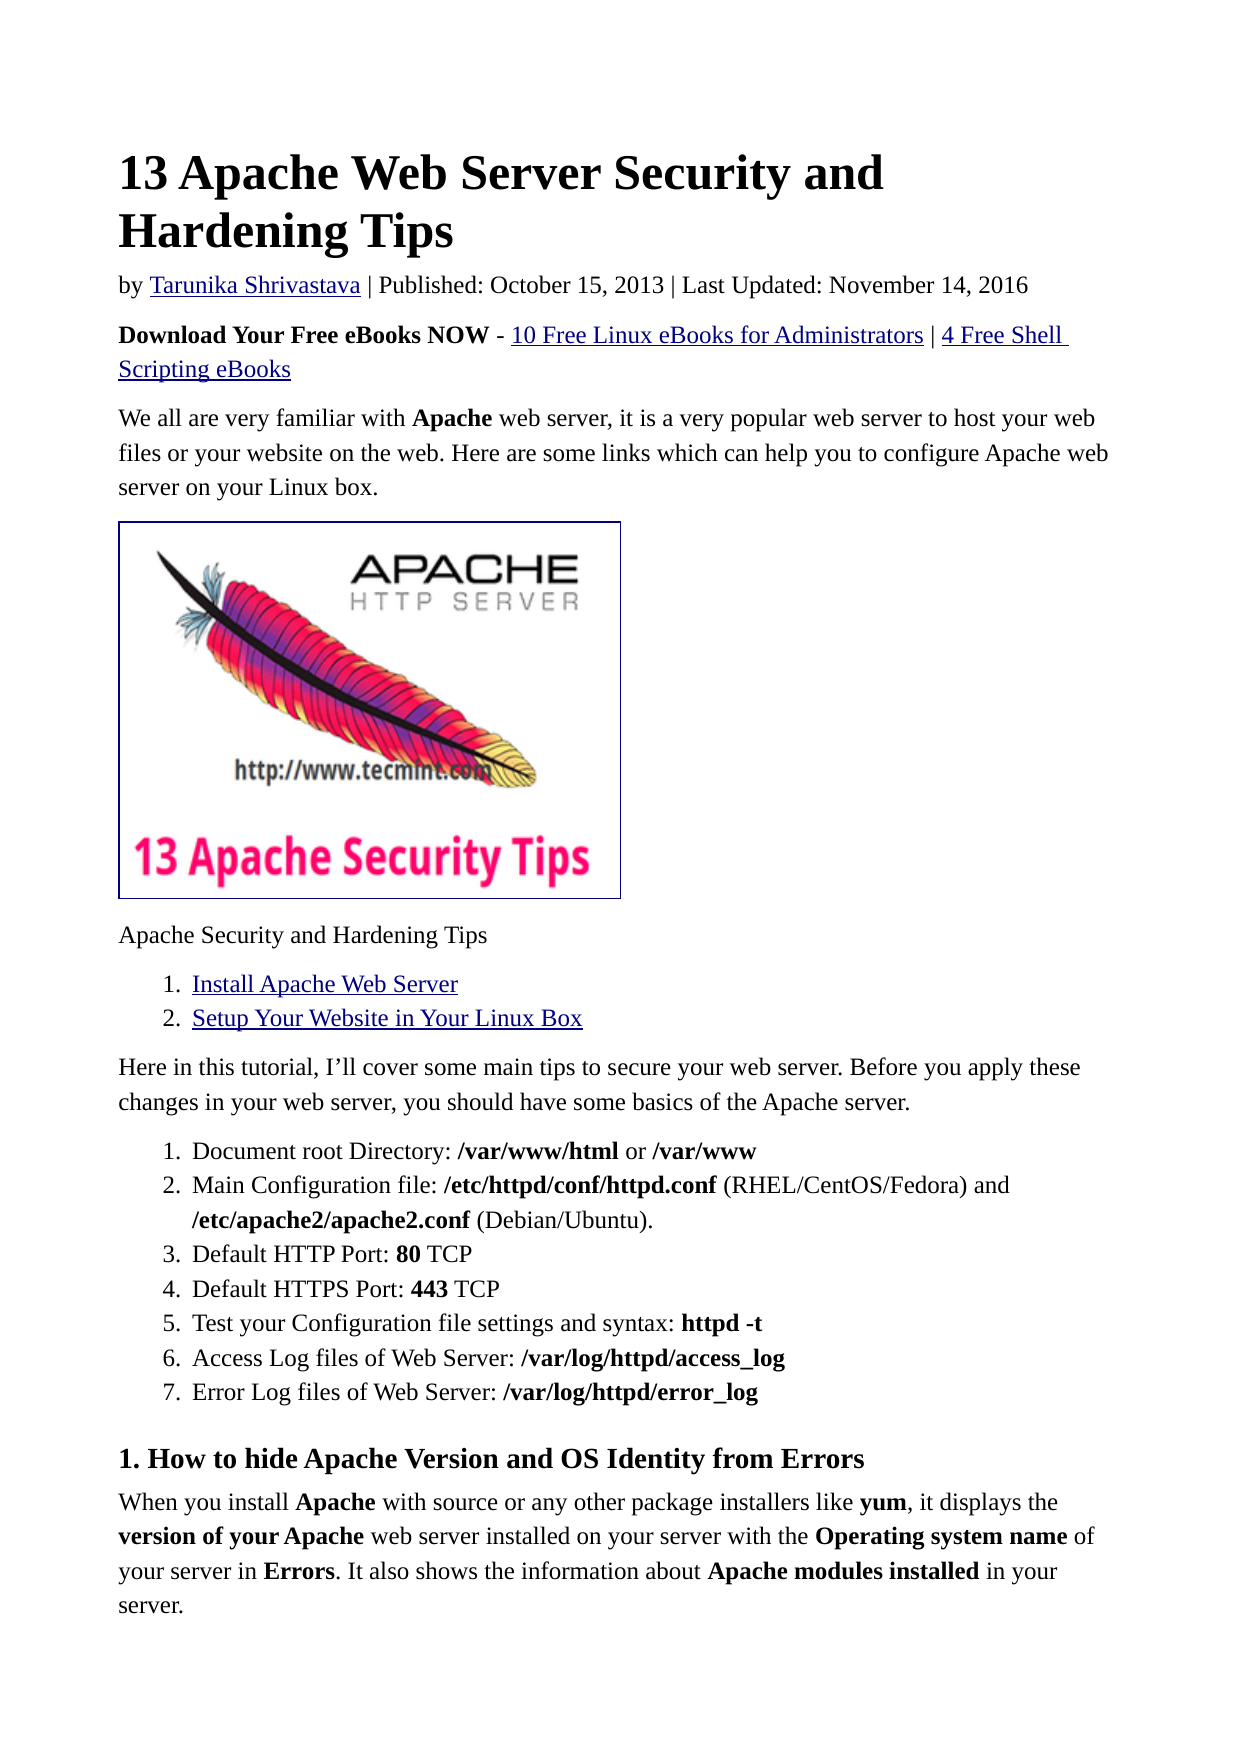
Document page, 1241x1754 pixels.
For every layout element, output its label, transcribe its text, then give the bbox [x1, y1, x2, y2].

text Download Your Free eBooks NOW - 10 Free Linux eBooks for Administrators | 4 Free Shell Scripting eBooks [118, 320, 1122, 383]
list Install Apache Web Server [162, 969, 1122, 997]
list Default HTTPS Port: 443 TCP [162, 1274, 1122, 1302]
list Default HTTP Port: 80 TCP [162, 1239, 1122, 1268]
text We all are very familiar with Apache web server, it is a very popular web server to host your web files or your website on the web. Here are some links which can help you to configure Apache web server on your Linux box. [118, 403, 1122, 501]
text When you install Apache with source or any other package installers like yum, it displays the version of your Apache web server installed on your server with the Operating system name of your server in Errors. It also shows the information about Apache modules installed in your server. [118, 1487, 1122, 1619]
subtitle 13 Apache Web Server Security and Hardening Tips [118, 143, 1122, 258]
list Setup Your Website in Your Linux Box [162, 1003, 1122, 1032]
list Access Log files of Web Server: /var/log/httpd/access_log [162, 1343, 1122, 1371]
list Document root Directory: /var/www/html or /var/www [162, 1136, 1122, 1164]
text by Tarunika Shrivastava | Published: October 15, 2013 | Last Updated: November 14, 2016 [118, 271, 1122, 299]
list Test your Configuration file settings and syntax: httpd -t [162, 1308, 1122, 1337]
text Apache Security and Hardening Tips [118, 920, 1122, 948]
text Here in this tutorial, I’ll cover some main tips to secure your web server. Before you apply these changes in your web server, you should have some basics of the Apache server. [118, 1052, 1122, 1116]
list Error Log files of Web Server: /var/log/httpd/error_log [162, 1377, 1122, 1406]
picture [120, 523, 620, 898]
list Main Configuration file: /etc/httpd/conf/httpd.conf (RHEL/CentOS/Fedora) and /etc/apache2/apache2.conf (Debian/Ubuntu). [162, 1170, 1122, 1233]
subtitle 1. How to hide Apache Version and OS Identity from Errors [118, 1441, 1122, 1474]
